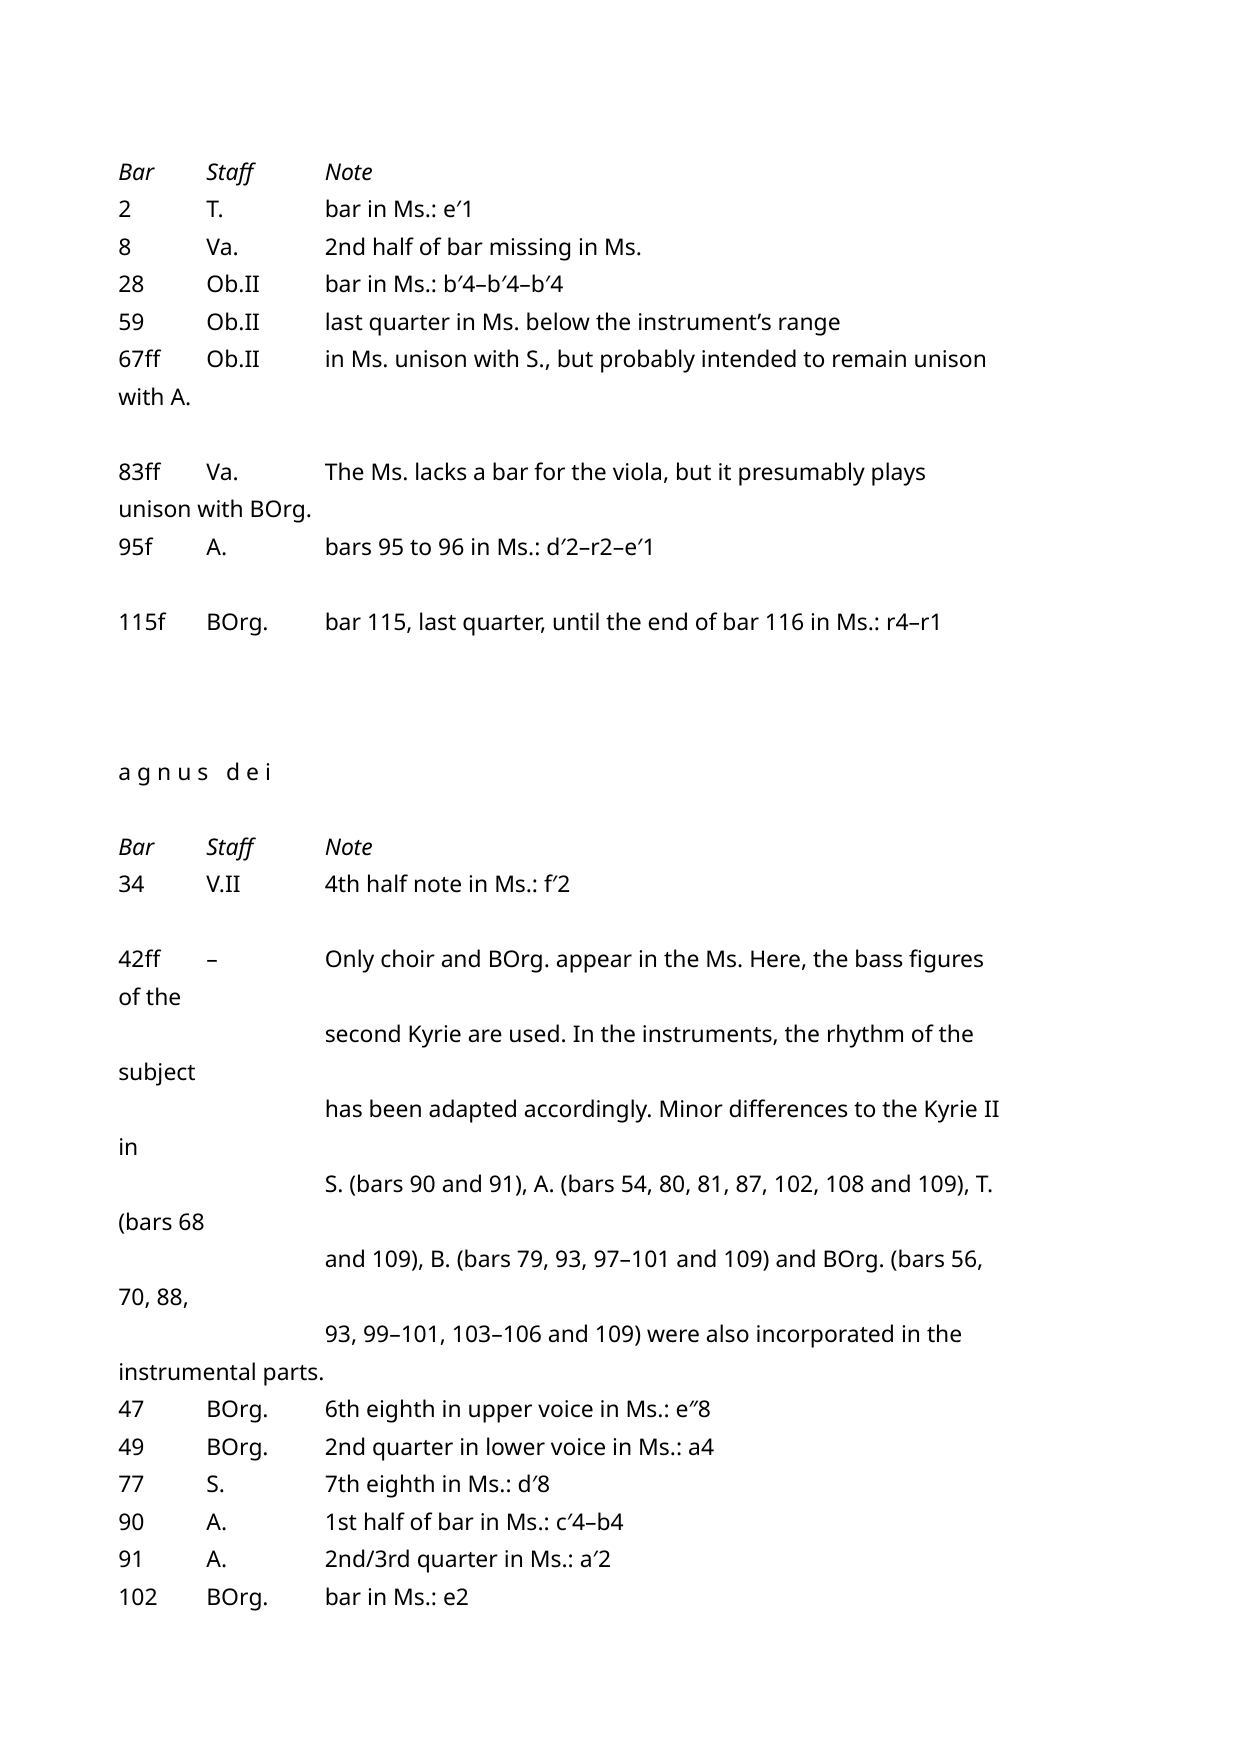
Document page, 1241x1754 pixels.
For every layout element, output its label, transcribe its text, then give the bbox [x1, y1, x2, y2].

text Bar Staff Note 34 V.II 4th half note in Ms.: f′2 42ff – Only choir and BOrg. appear in the Ms. Here, the bass figures of the second Kyrie are used. In the instruments, the rhythm of the subject has been adapted accordingly. Minor differences to the Kyrie II in S. (bars 90 and 91), A. (bars 54, 80, 81, 87, 102, 108 and 109), T. (bars 68 and 109), B. (bars 79, 93, 97–101 and 109) and BOrg. (bars 56, 70, 88, 93, 99–101, 103–106 and 109) were also incorporated in the instrumental parts. 47 BOrg. 6th eighth in upper voice in Ms.: e″8 49 BOrg. 2nd quarter in lower voice in Ms.: a4 77 S. 7th eighth in Ms.: d′8 90 A. 1st half of bar in Ms.: c′4–b4 91 A. 2nd/3rd quarter in Ms.: a′2 102 BOrg. bar in Ms.: e2 [118, 831, 1004, 1612]
text Bar Staff Note 2 T. bar in Ms.: e′1 8 Va. 2nd half of bar missing in Ms. 28 Ob.II bar in Ms.: b′4–b′4–b′4 59 Ob.II last quarter in Ms. below the instrument’s range 67ff Ob.II in Ms. unison with S., but probably intended to remain unison with A. 83ff Va. The Ms. lacks a bar for the viola, but it presumably plays unison with BOrg. 95f A. bars 95 to 96 in Ms.: d′2–r2–e′1 115f BOrg. bar 115, last quarter, until the end of bar 116 in Ms.: r4–r1 a g n u s d e i [118, 156, 1004, 787]
